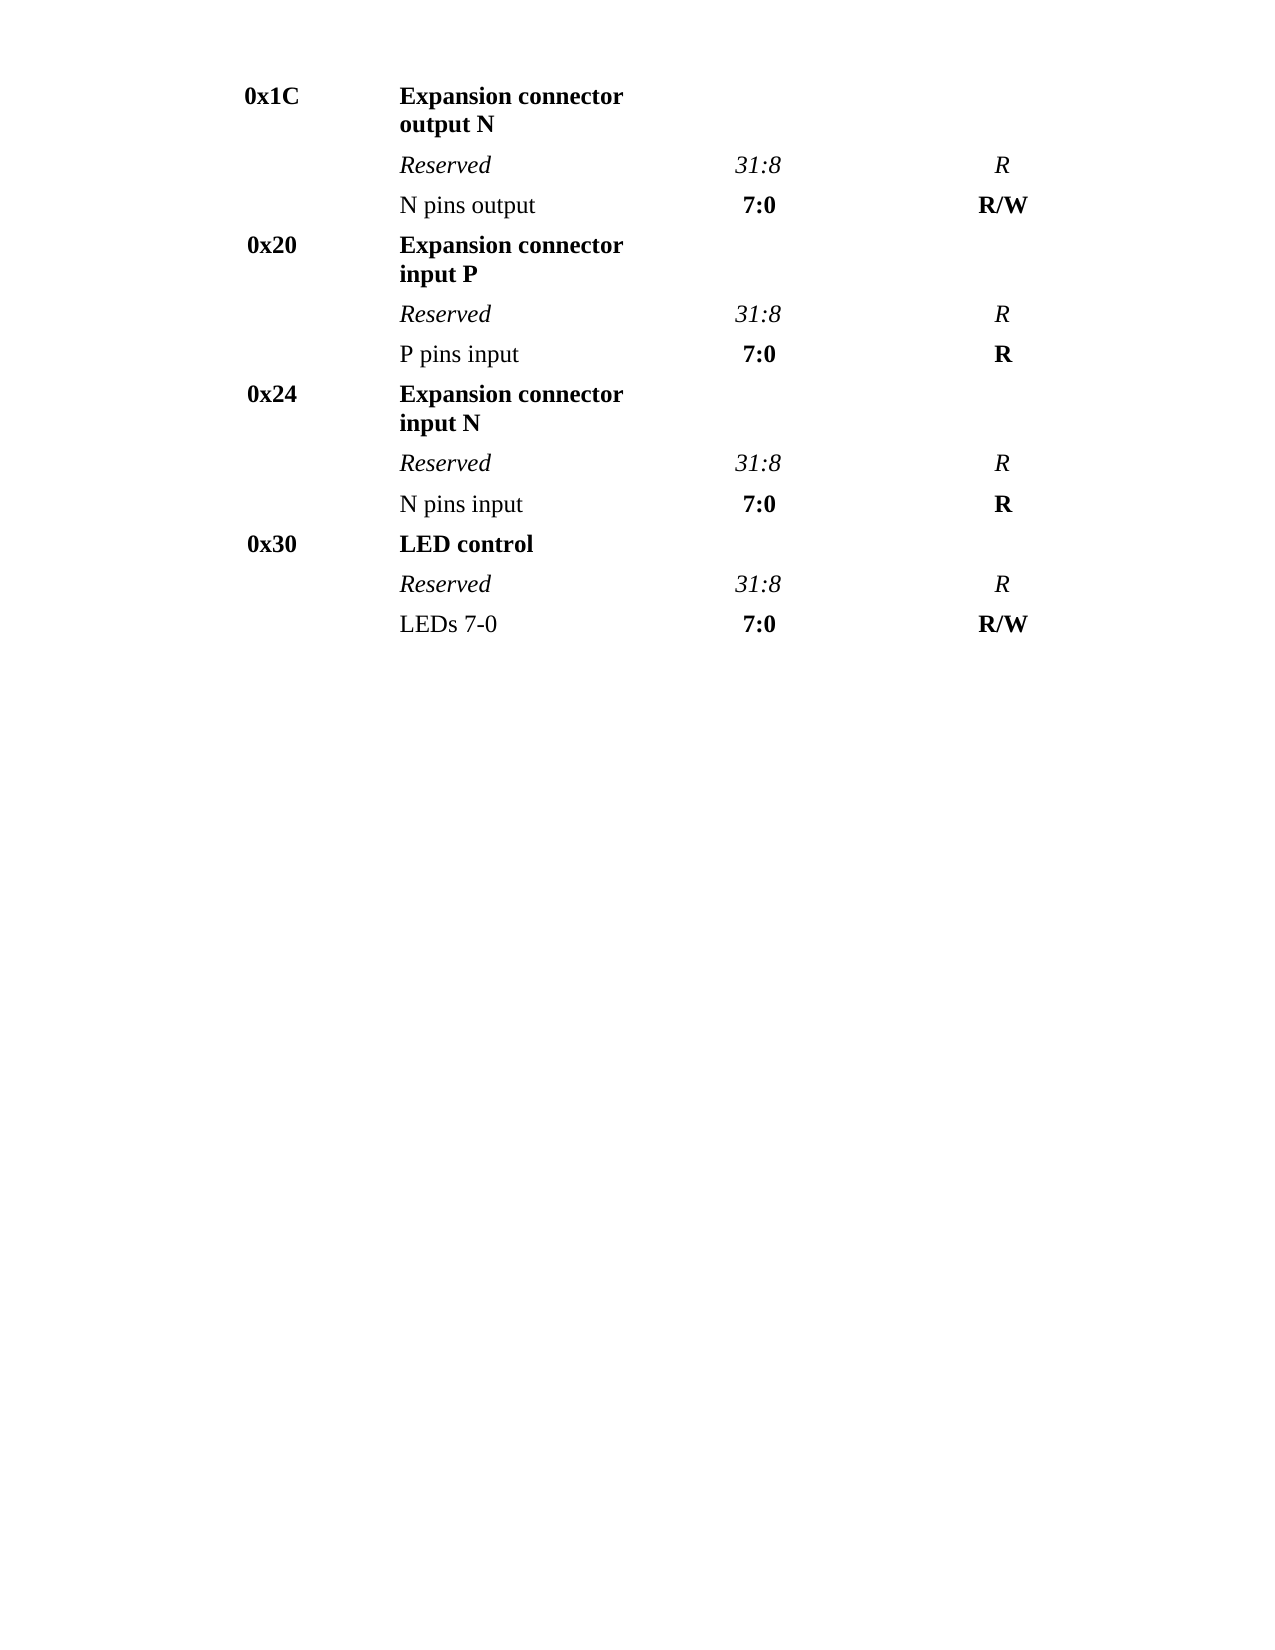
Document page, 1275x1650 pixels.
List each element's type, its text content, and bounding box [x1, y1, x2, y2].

table_cell R [881, 334, 1125, 374]
table_cell [638, 75, 881, 144]
table_cell R/W [881, 604, 1125, 644]
table_cell R [881, 483, 1125, 523]
table_cell [881, 224, 1125, 293]
table_cell R [881, 144, 1125, 184]
table_cell R [881, 563, 1125, 603]
table_cell LED control [394, 523, 637, 563]
table_cell [150, 443, 394, 483]
table_cell [150, 144, 394, 184]
table_cell 7:0 [638, 483, 881, 523]
table_cell 0x20 [150, 224, 394, 293]
table_cell R/W [881, 184, 1125, 224]
table_cell 31:8 [638, 443, 881, 483]
table_cell N pins output [394, 184, 637, 224]
table_cell Reserved [394, 443, 637, 483]
table_cell 7:0 [638, 334, 881, 374]
table_cell LEDs 7-0 [394, 604, 637, 644]
table_cell [150, 293, 394, 333]
table_cell [150, 563, 394, 603]
table_cell 7:0 [638, 184, 881, 224]
table_cell 0x1C [150, 75, 394, 144]
table_cell Reserved [394, 563, 637, 603]
table_cell Expansion connector input P [394, 224, 637, 293]
table_cell [150, 604, 394, 644]
table_cell Reserved [394, 293, 637, 333]
table_cell [150, 184, 394, 224]
table_cell N pins input [394, 483, 637, 523]
table_cell 7:0 [638, 604, 881, 644]
table_cell 31:8 [638, 293, 881, 333]
table_cell [638, 523, 881, 563]
table_cell P pins input [394, 334, 637, 374]
table_cell [150, 334, 394, 374]
table_cell Reserved [394, 144, 637, 184]
table_cell 0x30 [150, 523, 394, 563]
table_cell Expansion connector output N [394, 75, 637, 144]
table_cell R [881, 443, 1125, 483]
table_cell [881, 374, 1125, 443]
table_cell 31:8 [638, 563, 881, 603]
table_cell Expansion connector input N [394, 374, 637, 443]
table_cell [638, 374, 881, 443]
table_cell [881, 523, 1125, 563]
table_cell 31:8 [638, 144, 881, 184]
table_cell [638, 224, 881, 293]
table_cell [150, 483, 394, 523]
table_cell 0x24 [150, 374, 394, 443]
table_cell [881, 75, 1125, 144]
table_cell R [881, 293, 1125, 333]
